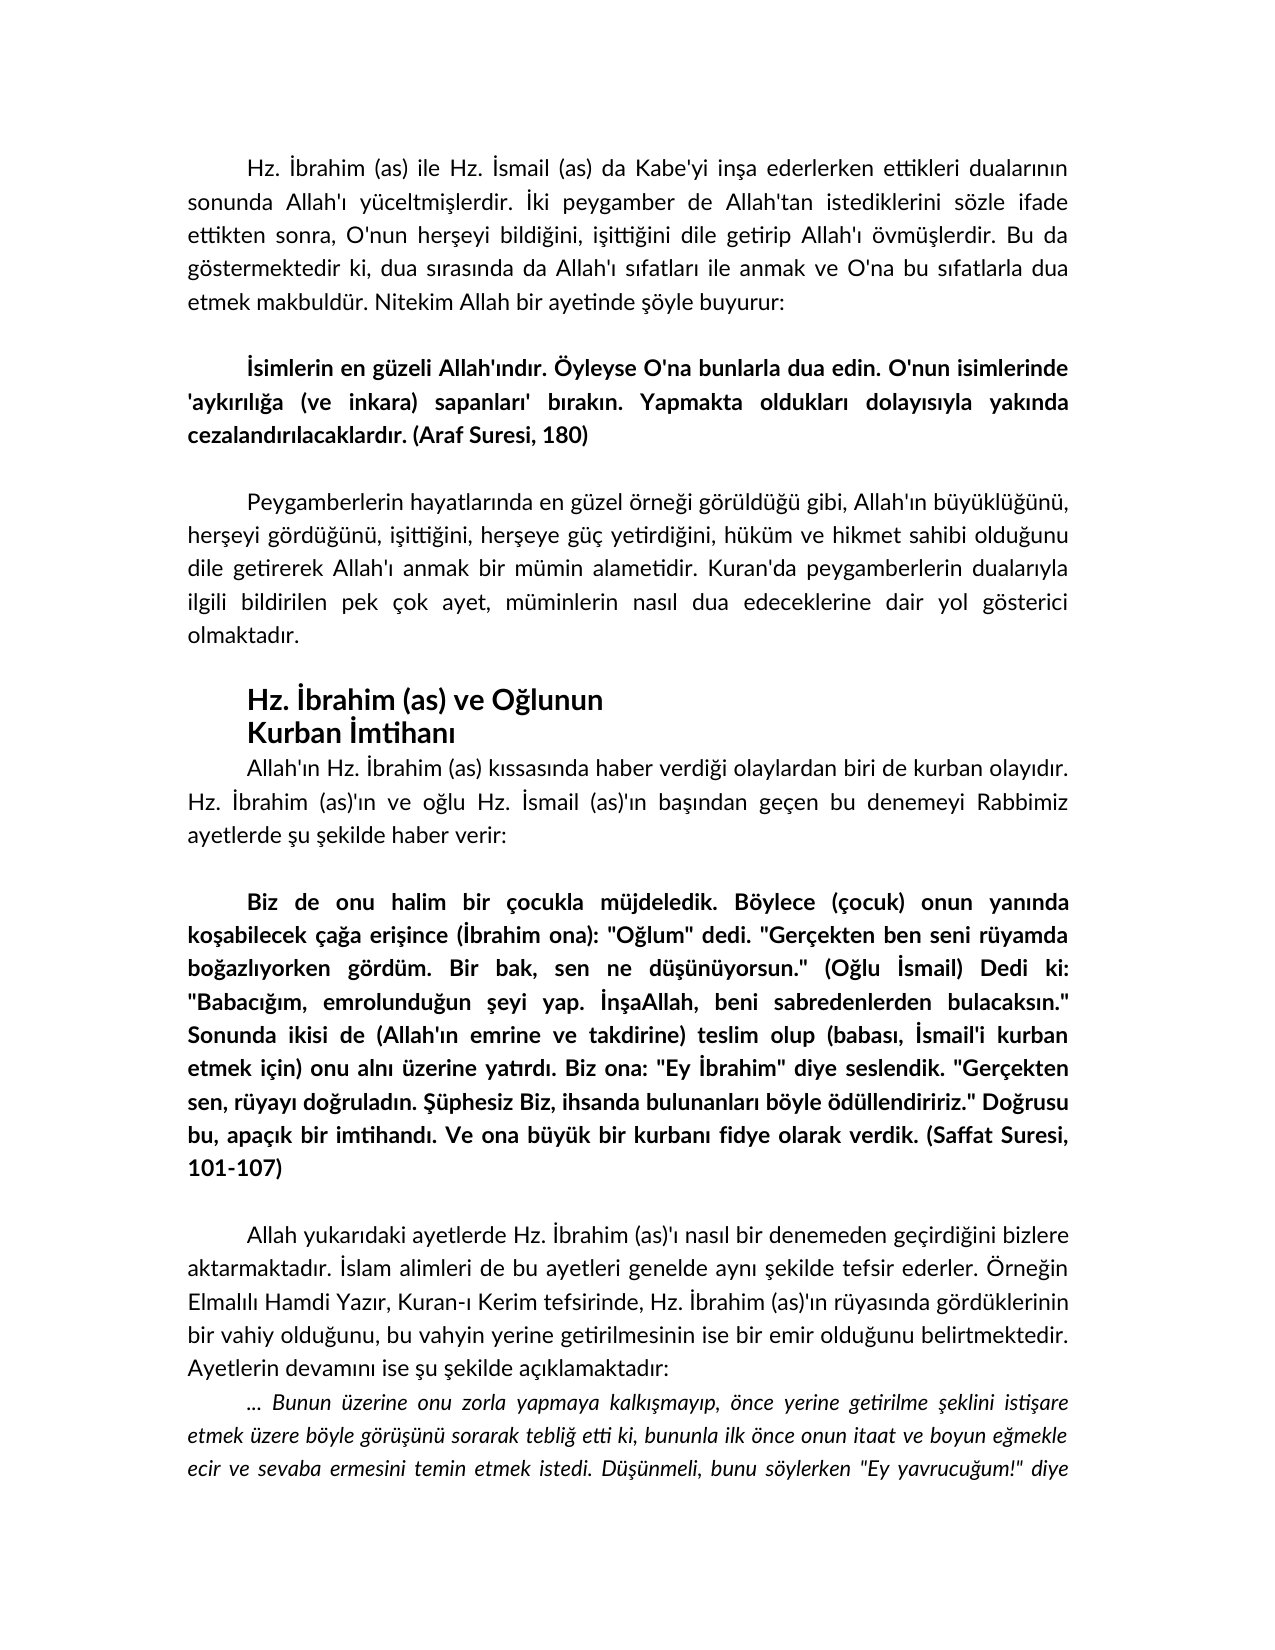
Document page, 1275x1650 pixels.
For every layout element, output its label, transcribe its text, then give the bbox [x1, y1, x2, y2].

text Biz de onu halim bir çocukla müjdeledik. Böylece (çocuk) onun yanında koşabilecek çağa erişince (İbrahim ona): "Oğlum" dedi. "Gerçekten ben seni rüyamda boğazlıyorken gördüm. Bir bak, sen ne düşünüyorsun." (Oğlu İsmail) Dedi ki: "Babacığım, emrolunduğun şeyi yap. İnşaAllah, beni sabredenlerden bulacaksın." Sonunda ikisi de (Allah'ın emrine ve takdirine) teslim olup (babası, İsmail'i kurban etmek için) onu alnı üzerine yatırdı. Biz ona: "Ey İbrahim" diye seslendik. "Gerçekten sen, rüyayı doğruladın. Şüphesiz Biz, ihsanda bulunanları böyle ödüllendiririz." Doğrusu bu, apaçık bir imtihandı. Ve ona büyük bir kurbanı fidye olarak verdik. (Saffat Suresi, 101-107) [187, 883, 1070, 1183]
text Peygamberlerin hayatlarında en güzel örneği görüldüğü gibi, Allah'ın büyüklüğünü, herşeyi gördüğünü, işittiğini, herşeye güç yetirdiğini, hüküm ve hikmet sahibi olduğunu dile getirerek Allah'ı anmak bir mümin alametidir. Kuran'da peygamberlerin dualarıyla ilgili bildirilen pek çok ayet, müminlerin nasıl dua edeceklerine dair yol gösterici olmaktadır. [187, 483, 1070, 650]
subtitle Kurban İmtihanı [187, 717, 1070, 750]
text Hz. İbrahim (as) ile Hz. İsmail (as) da Kabe'yi inşa ederlerken ettikleri dualarının sonunda Allah'ı yüceltmişlerdir. İki peygamber de Allah'tan istediklerini sözle ifade ettikten sonra, O'nun herşeyi bildiğini, işittiğini dile getirip Allah'ı övmüşlerdir. Bu da göstermektedir ki, dua sırasında da Allah'ı sıfatları ile anmak ve O'na bu sıfatlarla dua etmek makbuldür. Nitekim Allah bir ayetinde şöyle buyurur: [187, 150, 1070, 317]
text İsimlerin en güzeli Allah'ındır. Öyleyse O'na bunlarla dua edin. O'nun isimlerinde 'aykırılığa (ve inkara) sapanları' bırakın. Yapmakta oldukları dolayısıyla yakında cezalandırılacaklardır. (Araf Suresi, 180) [187, 350, 1070, 450]
subtitle Hz. İbrahim (as) ve Oğlunun [187, 683, 1070, 717]
text Allah'ın Hz. İbrahim (as) kıssasında haber verdiği olaylardan biri de kurban olayıdır. Hz. İbrahim (as)'ın ve oğlu Hz. İsmail (as)'ın başından geçen bu denemeyi Rabbimiz ayetlerde şu şekilde haber verir: [187, 750, 1070, 850]
text ... Bunun üzerine onu zorla yapmaya kalkışmayıp, önce yerine getirilme şeklini istişare etmek üzere böyle görüşünü sorarak tebliğ etti ki, bununla ilk önce onun itaat ve boyun eğmekle ecir ve sevaba ermesini temin etmek istedi. Düşünmeli, bunu söylerken "Ey yavrucuğum!" diye [187, 1383, 1070, 1483]
text Allah yukarıdaki ayetlerde Hz. İbrahim (as)'ı nasıl bir denemeden geçirdiğini bizlere aktarmaktadır. İslam alimleri de bu ayetleri genelde aynı şekilde tefsir ederler. Örneğin Elmalılı Hamdi Yazır, Kuran-ı Kerim tefsirinde, Hz. İbrahim (as)'ın rüyasında gördüklerinin bir vahiy olduğunu, bu vahyin yerine getirilmesinin ise bir emir olduğunu belirtmektedir. Ayetlerin devamını ise şu şekilde açıklamaktadır: [187, 1217, 1070, 1383]
